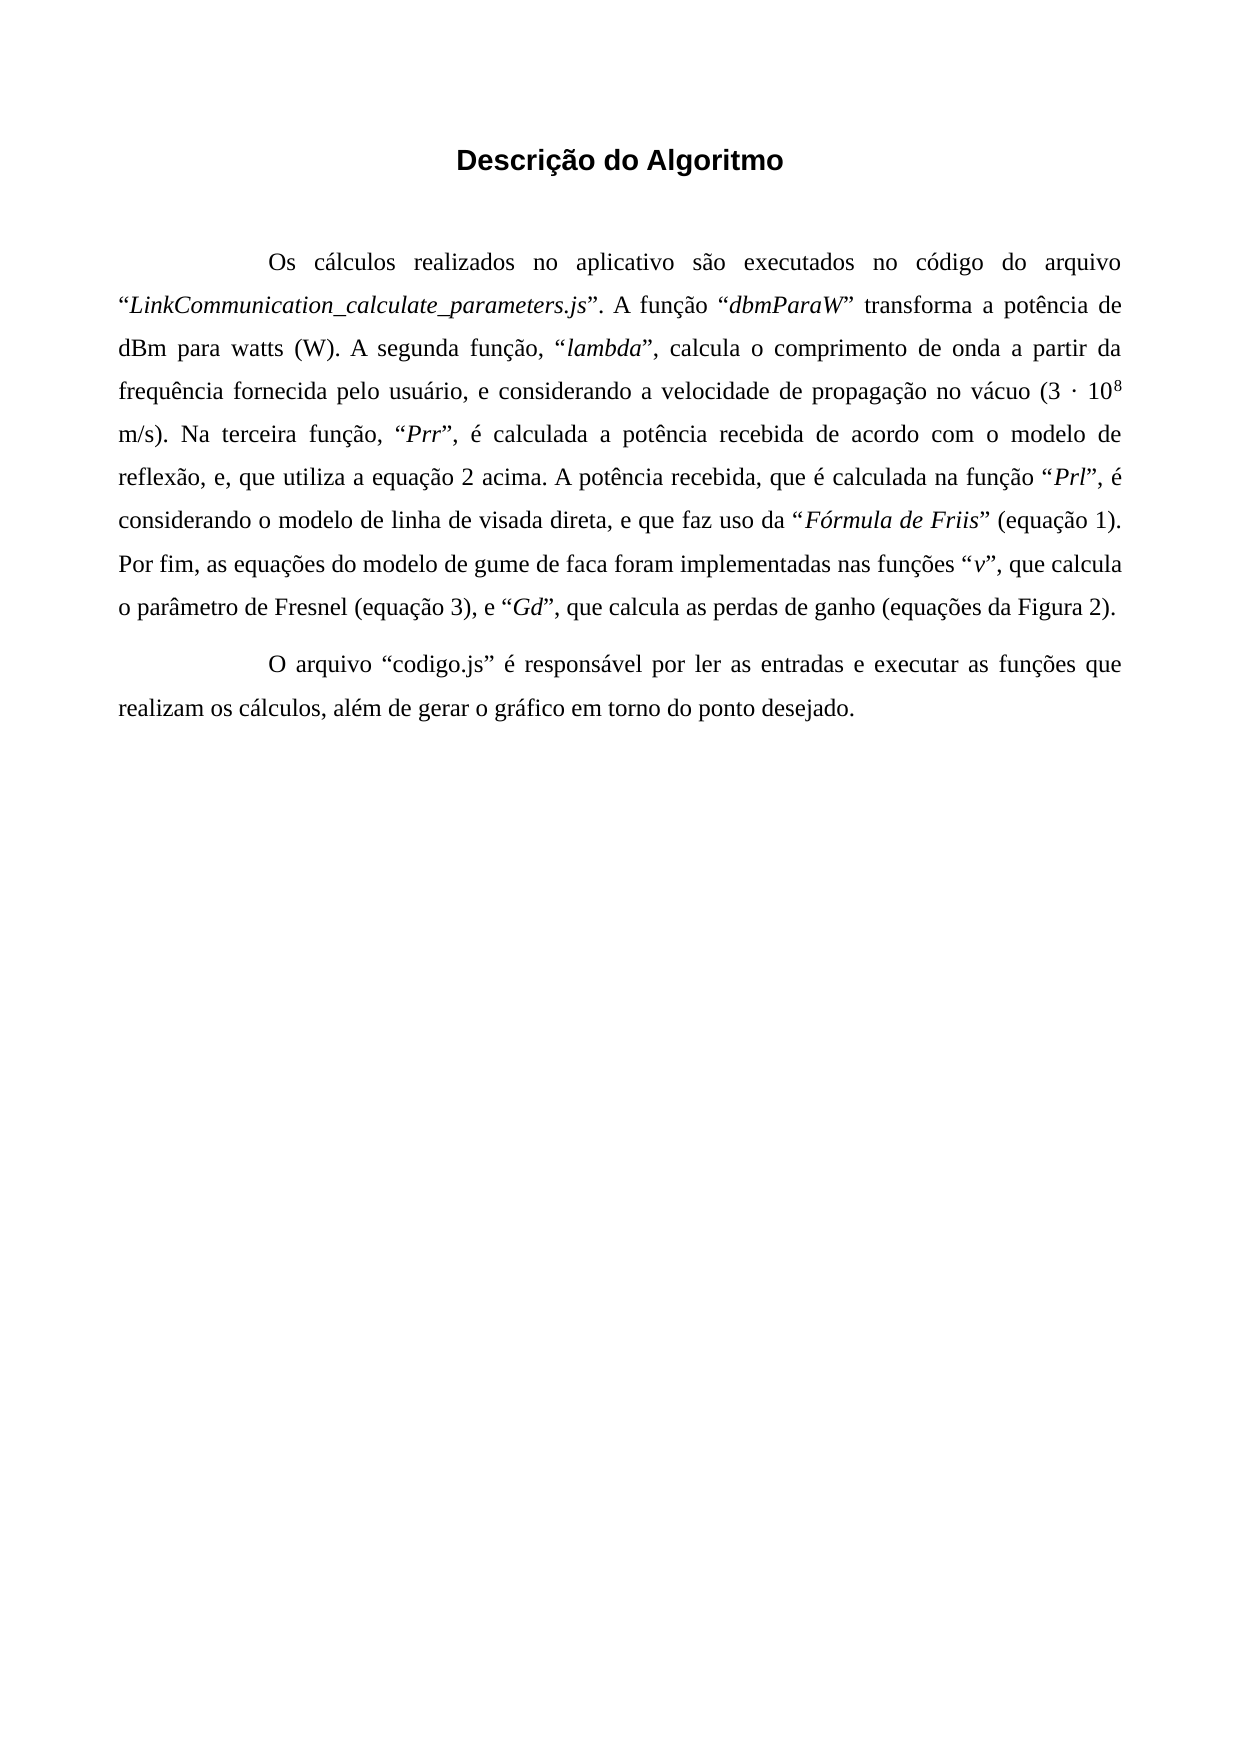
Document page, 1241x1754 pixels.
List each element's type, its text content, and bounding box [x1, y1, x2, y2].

subtitle Descrição do Algoritmo [118, 143, 1122, 177]
text Os cálculos realizados no aplicativo são executados no código do arquivo “LinkCommunication_calculate_parameters.js”. A função “dbmParaW” transforma a potência de dBm para watts (W). A segunda função, “lambda”, calcula o comprimento de onda a partir da frequência fornecida pelo usuário, e considerando a velocidade de propagação no vácuo (3 · 108 m/s). Na terceira função, “Prr”, é calculada a potência recebida de acordo com o modelo de reflexão, e, que utiliza a equação 2 acima. A potência recebida, que é calculada na função “Prl”, é considerando o modelo de linha de visada direta, e que faz uso da “Fórmula de Friis” (equação 1). Por fim, as equações do modelo de gume de faca foram implementadas nas funções “v”, que calcula o parâmetro de Fresnel (equação 3), e “Gd”, que calcula as perdas de ganho (equações da Figura 2). [118, 247, 1122, 621]
text O arquivo “codigo.js” é responsável por ler as entradas e executar as funções que realizam os cálculos, além de gerar o gráfico em torno do ponto desejado. [118, 649, 1122, 721]
